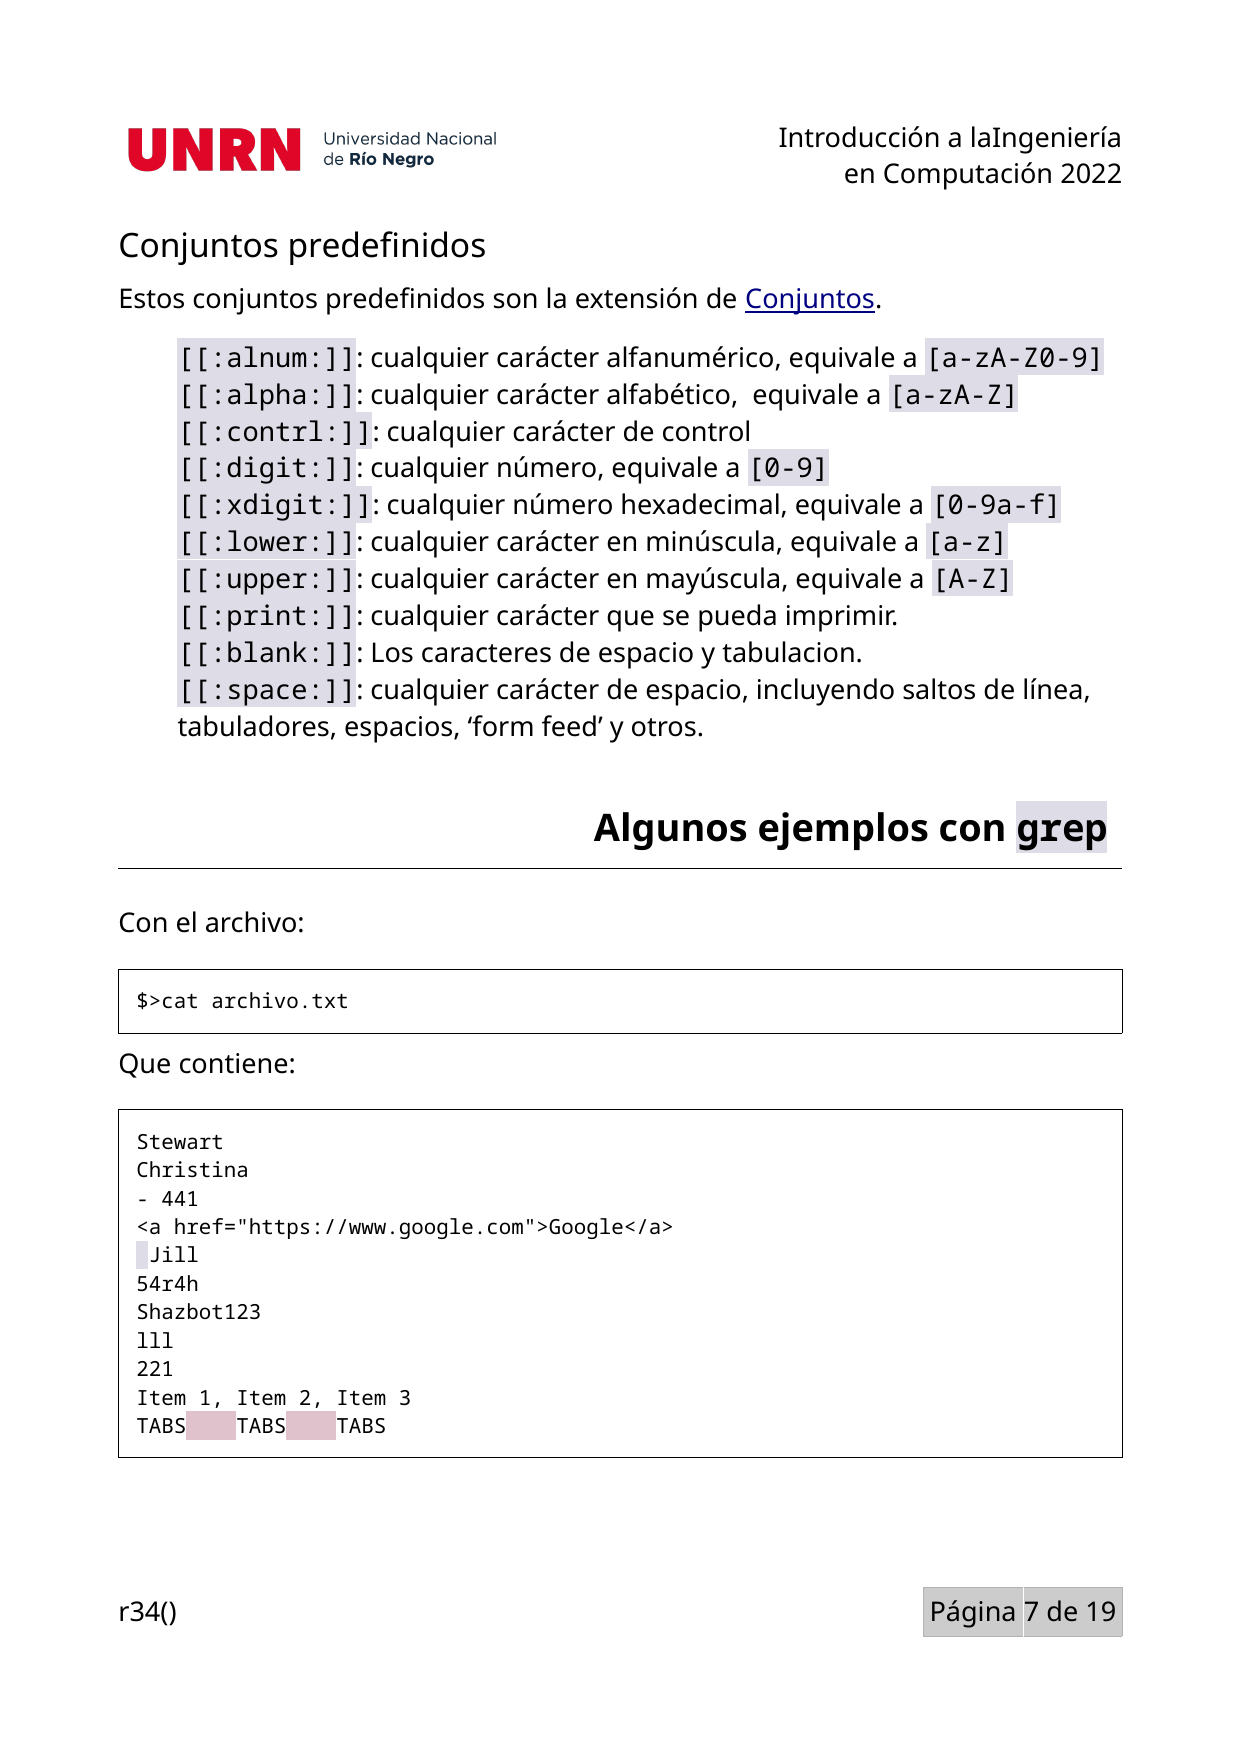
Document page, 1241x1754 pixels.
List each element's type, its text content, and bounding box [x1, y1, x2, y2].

text Item 1, Item 2, Item 3 [119, 1365, 1122, 1393]
text $>cat archivo.txt [119, 970, 1122, 1033]
text - 441 [119, 1166, 1122, 1194]
list [[:lower:]]: cualquier carácter en minúscula, equivale a [a-z] [1008, 523, 1122, 559]
text Estos conjuntos predefinidos son la extensión de Conjuntos. [118, 279, 1122, 316]
text Jill [119, 1223, 1122, 1251]
subtitle Conjuntos predefinidos [118, 221, 1122, 267]
list [[:alpha:]]: cualquier carácter alfabético, equivale a [a-zA-Z] [356, 375, 889, 412]
text TABS TABS TABS [119, 1393, 1122, 1457]
list [[:contrl:]]: cualquier carácter de control [372, 412, 1122, 449]
list [[:alnum:]]: cualquier carácter alfanumérico, equivale a [a-zA-Z0-9] [356, 338, 925, 375]
list [[:digit:]]: cualquier número, equivale a [0-9] [829, 449, 1122, 486]
list [[:blank:]]: Los caracteres de espacio y tabulacion. [356, 633, 1122, 670]
text <a href="https://www.google.com">Google</a> [119, 1194, 1122, 1223]
text Christina [119, 1137, 1122, 1166]
text 221 [119, 1337, 1122, 1365]
picture [118, 118, 505, 180]
text Que contiene: [118, 1044, 1122, 1081]
list [[:digit:]]: cualquier número, equivale a [0-9] [356, 449, 748, 486]
subtitle Algunos ejemplos con grep [118, 786, 1122, 868]
list [[:print:]]: cualquier carácter que se pueda imprimir. [356, 596, 1122, 633]
text Con el archivo: [118, 904, 1122, 941]
text Stewart [119, 1110, 1122, 1137]
list [[:xdigit:]]: cualquier número hexadecimal, equivale a [0-9a-f] [1061, 486, 1122, 523]
list [[:lower:]]: cualquier carácter en minúscula, equivale a [a-z] [356, 523, 926, 559]
text lll [119, 1308, 1122, 1337]
text Shazbot123 [119, 1280, 1122, 1308]
text 54r4h [119, 1251, 1122, 1280]
list [[:space:]]: cualquier carácter de espacio, incluyendo saltos de línea, tabuladores, espacios, ‘form feed’ y otros. [177, 670, 1122, 744]
list [[:alpha:]]: cualquier carácter alfabético, equivale a [a-zA-Z] [1018, 375, 1122, 412]
list [[:xdigit:]]: cualquier número hexadecimal, equivale a [0-9a-f] [372, 486, 931, 523]
list [[:upper:]]: cualquier carácter en mayúscula, equivale a [A-Z] [177, 559, 1122, 596]
